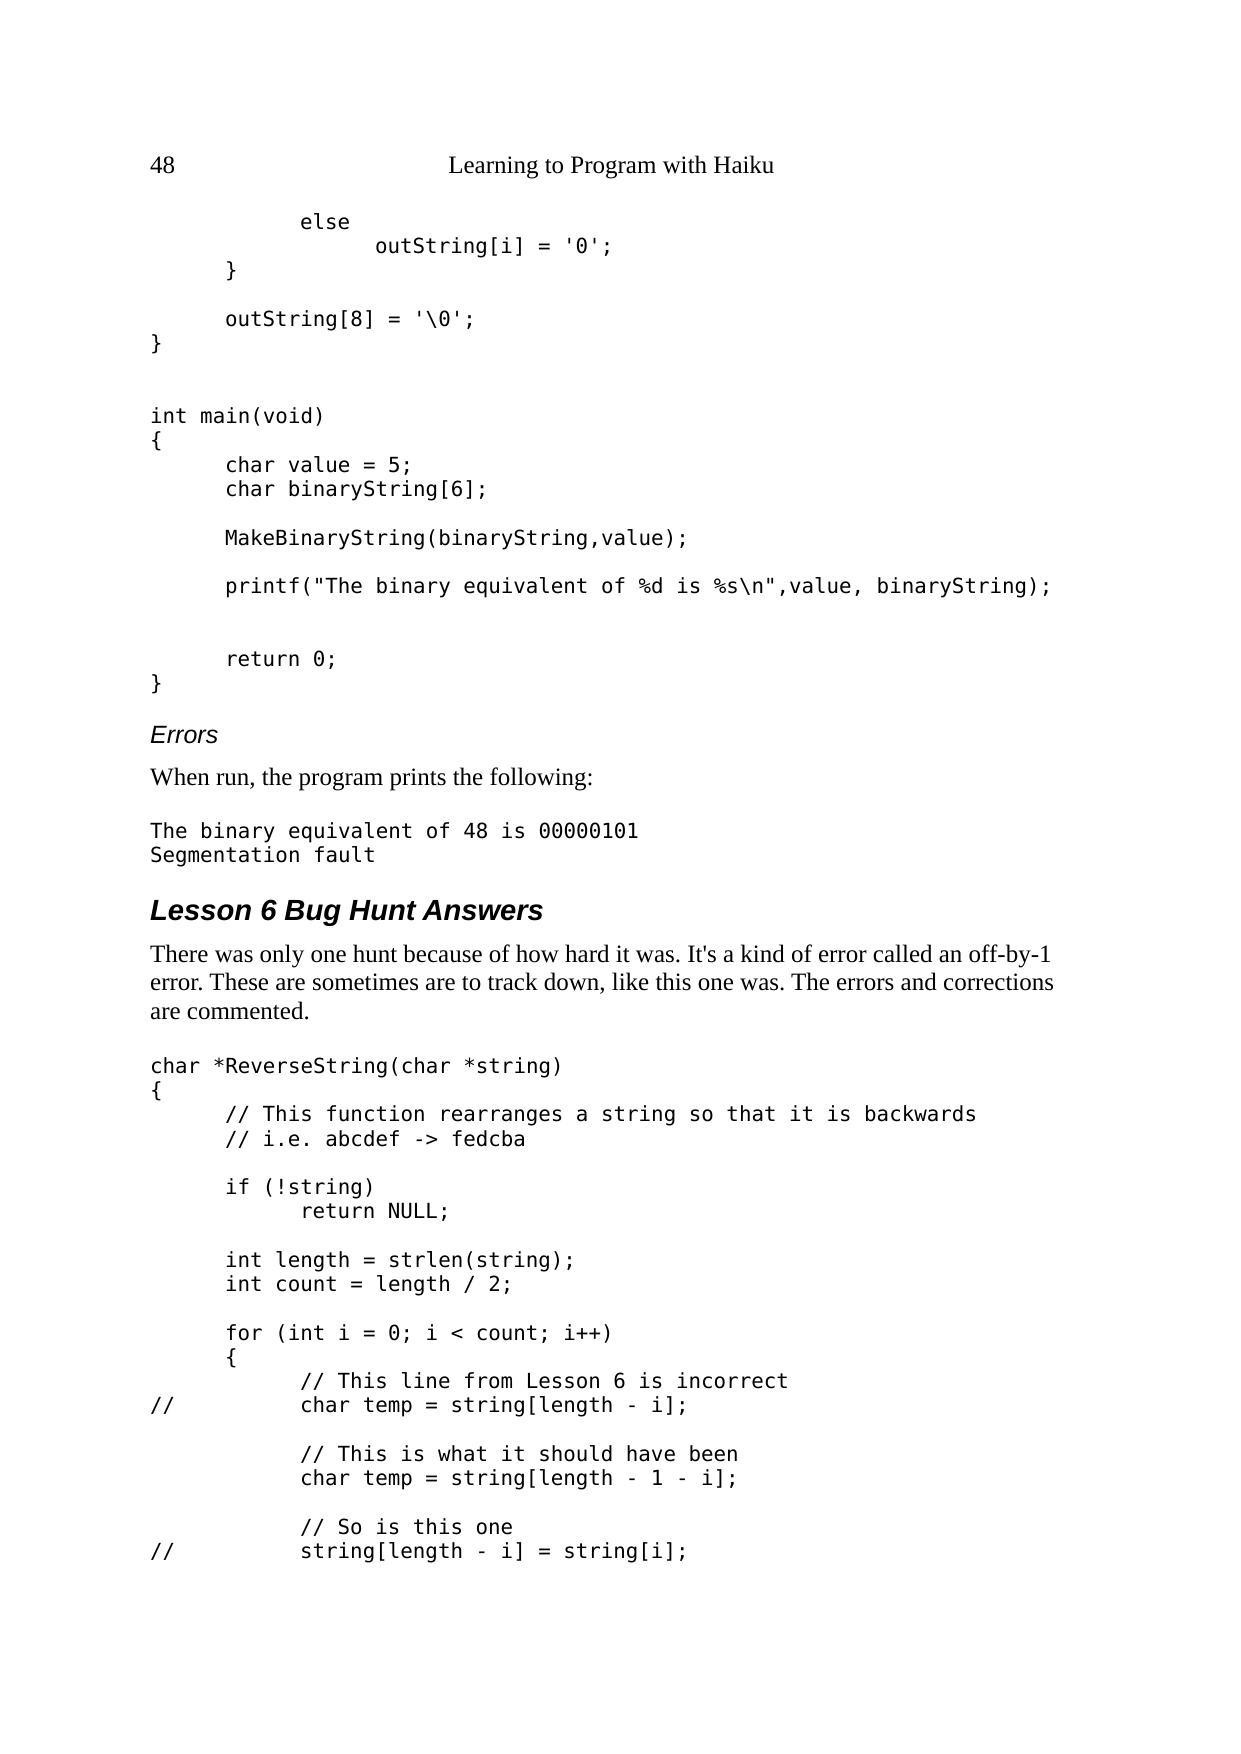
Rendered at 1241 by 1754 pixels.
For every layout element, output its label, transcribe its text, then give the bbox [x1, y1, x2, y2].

text int main(void) [150, 404, 1091, 428]
text { [150, 428, 1091, 453]
text The binary equivalent of 48 is 00000101 [150, 819, 1091, 843]
text char value = 5; [150, 453, 1091, 477]
text // So is this one [150, 1515, 1091, 1539]
subtitle Errors [150, 720, 1091, 749]
text // string[length - i] = string[i]; [150, 1539, 1091, 1563]
text There was only one hunt because of how hard it was. It's a kind of error called an off-by-1 error. These are sometimes are to track down, like this one was. The errors and corrections are commented. [150, 939, 1091, 1025]
text int length = strlen(string); [150, 1248, 1091, 1272]
text When run, the program prints the following: [150, 762, 1091, 790]
text } [150, 258, 1091, 283]
text // This function rearranges a string so that it is backwards [150, 1102, 1091, 1127]
text return NULL; [150, 1199, 1091, 1224]
subtitle Lesson 6 Bug Hunt Answers [150, 893, 1091, 926]
text // This line from Lesson 6 is incorrect [150, 1369, 1091, 1393]
text Segmentation fault [150, 843, 1091, 868]
text char temp = string[length - 1 - i]; [150, 1466, 1091, 1491]
text outString[8] = '\0'; [150, 307, 1091, 331]
text else [150, 210, 1091, 234]
text } [150, 331, 1091, 356]
text } [150, 671, 1091, 695]
text outString[i] = '0'; [150, 234, 1091, 258]
text if (!string) [150, 1175, 1091, 1199]
text // This is what it should have been [150, 1442, 1091, 1466]
text { [150, 1078, 1091, 1102]
text for (int i = 0; i < count; i++) [150, 1321, 1091, 1345]
text // i.e. abcdef -> fedcba [150, 1127, 1091, 1151]
text printf("The binary equivalent of %d is %s\n",value, binaryString); [150, 574, 1091, 598]
text char *ReverseString(char *string) [150, 1054, 1091, 1078]
text MakeBinaryString(binaryString,value); [150, 526, 1091, 550]
text return 0; [150, 647, 1091, 671]
text // char temp = string[length - i]; [150, 1393, 1091, 1418]
text char binaryString[6]; [150, 477, 1091, 501]
text { [150, 1345, 1091, 1369]
text int count = length / 2; [150, 1272, 1091, 1296]
